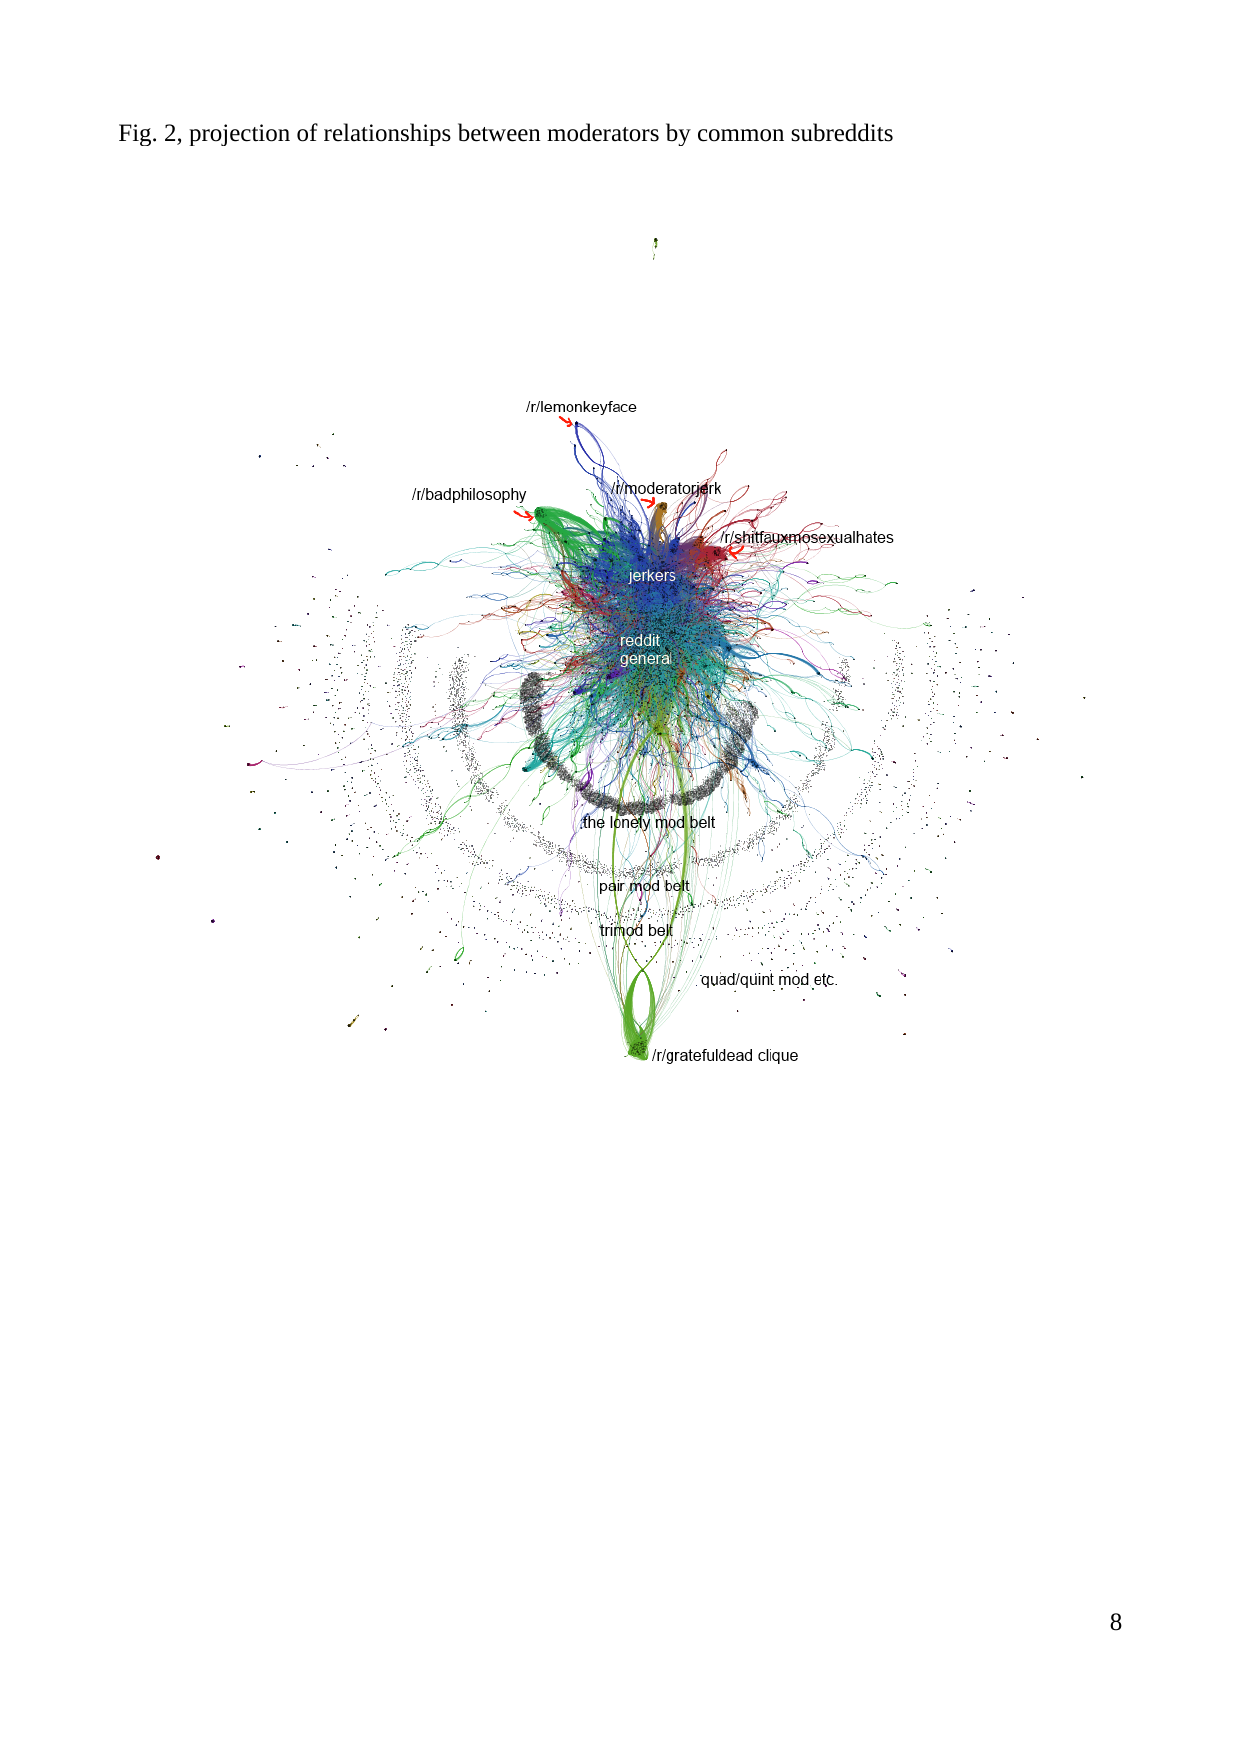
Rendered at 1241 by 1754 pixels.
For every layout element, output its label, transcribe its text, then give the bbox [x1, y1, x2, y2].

text Fig. 2, projection of relationships between moderators by common subreddits [118, 118, 1122, 146]
picture [118, 146, 1122, 1151]
